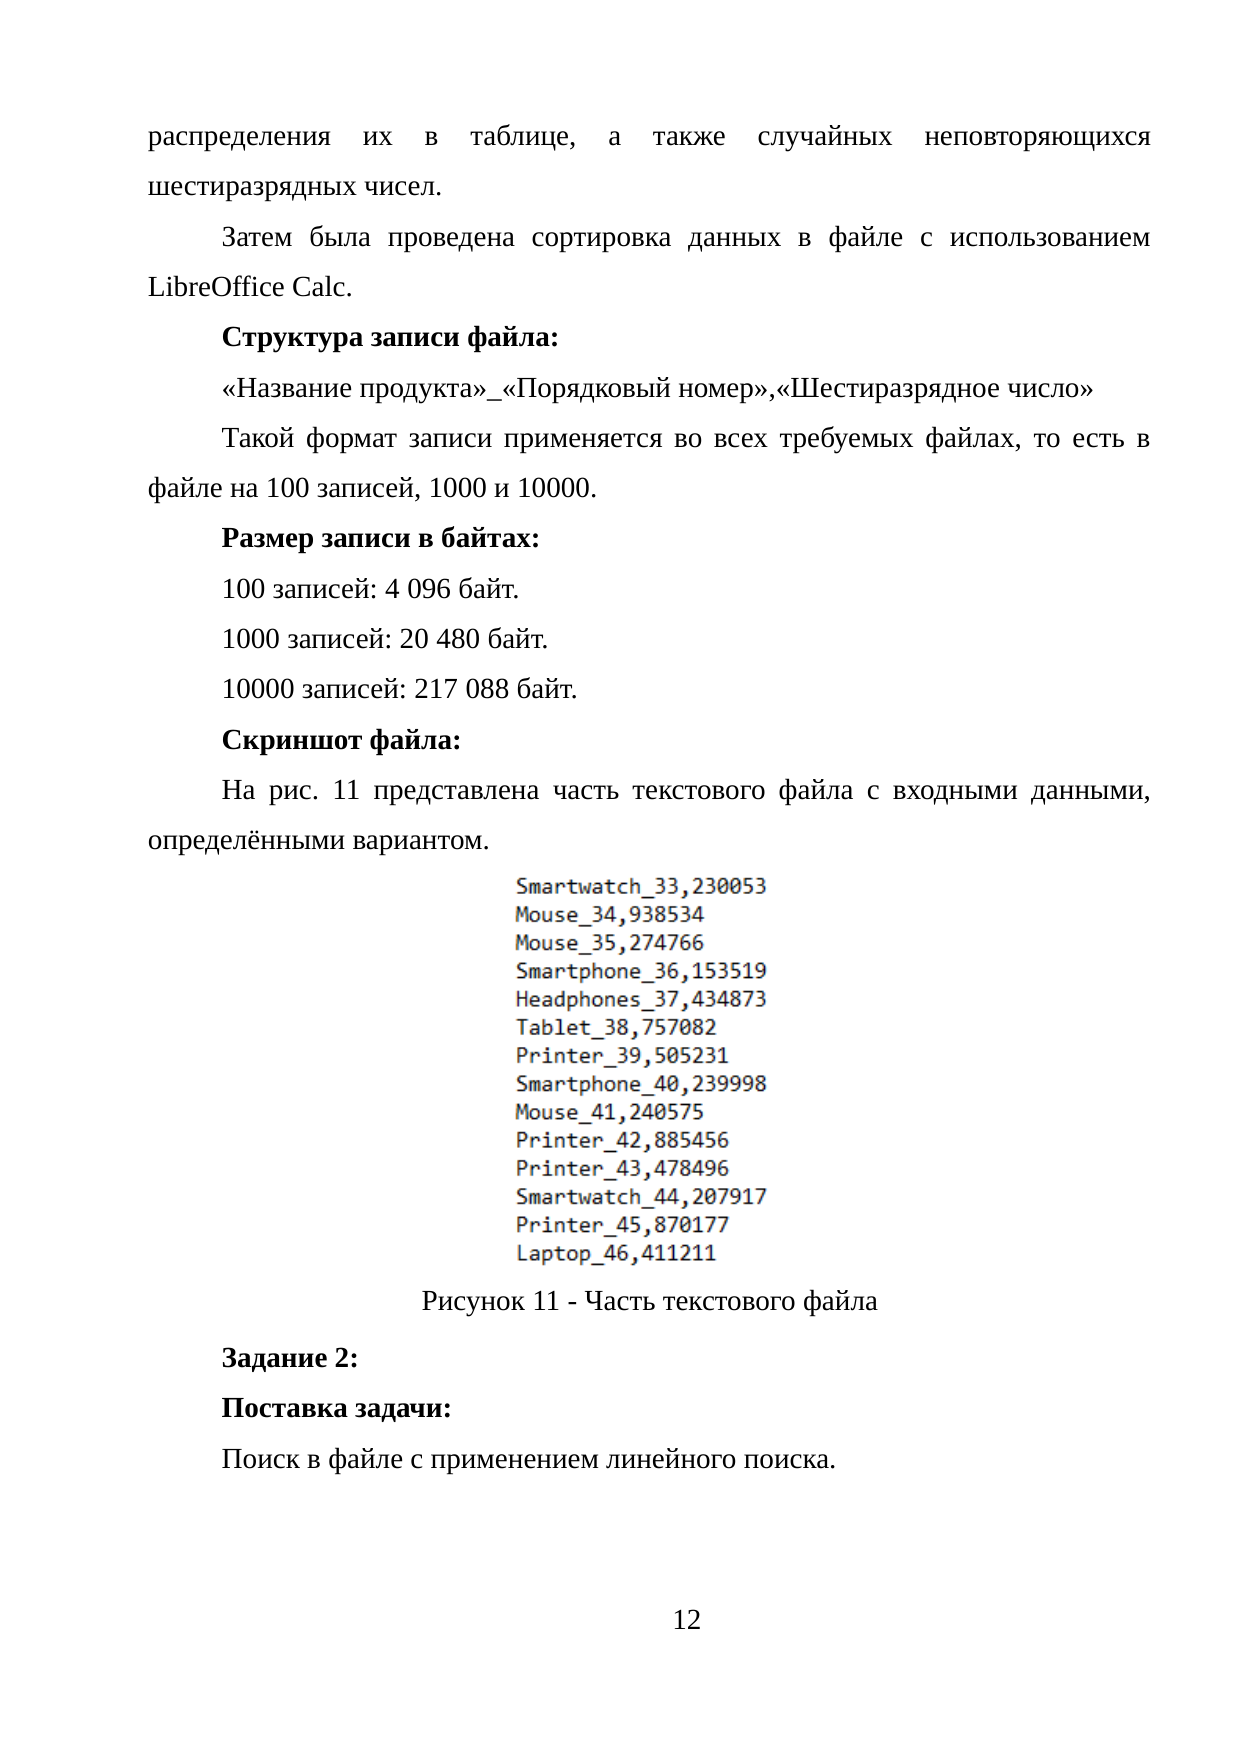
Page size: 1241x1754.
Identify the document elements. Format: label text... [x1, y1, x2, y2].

text Такой формат записи применяется во всех требуемых файлах, то есть в файле на 100 записей, 1000 и 10000. [148, 420, 1152, 504]
text Затем была проведена сортировка данных в файле с использованием LibreOffice Calc. [148, 219, 1152, 303]
text «Название продукта»_«Порядковый номер»,«Шестиразрядное число» [148, 370, 1152, 403]
text Скриншот файла: [148, 722, 1152, 755]
text 1000 записей: 20 480 байт. [148, 621, 1152, 655]
text Поиск в файле с применением линейного поиска. [148, 1441, 1152, 1474]
text Поставка задачи: [148, 1391, 1152, 1424]
text На рис. 11 представлена часть текстового файла с входными данными, определёнными вариантом. [148, 772, 1152, 856]
picture [513, 872, 786, 1267]
text Структура записи файла: [148, 319, 1152, 353]
text 10000 записей: 217 088 байт. [148, 672, 1152, 705]
text Размер записи в байтах: [148, 521, 1152, 554]
text 100 записей: 4 096 байт. [148, 571, 1152, 604]
subtitle Задание 2: [148, 1340, 1152, 1374]
text Рисунок 11 - Часть текстового файла [402, 873, 897, 1317]
text распределения их в таблице, а также случайных неповторяющихся шестиразрядных чисел. [148, 118, 1152, 202]
